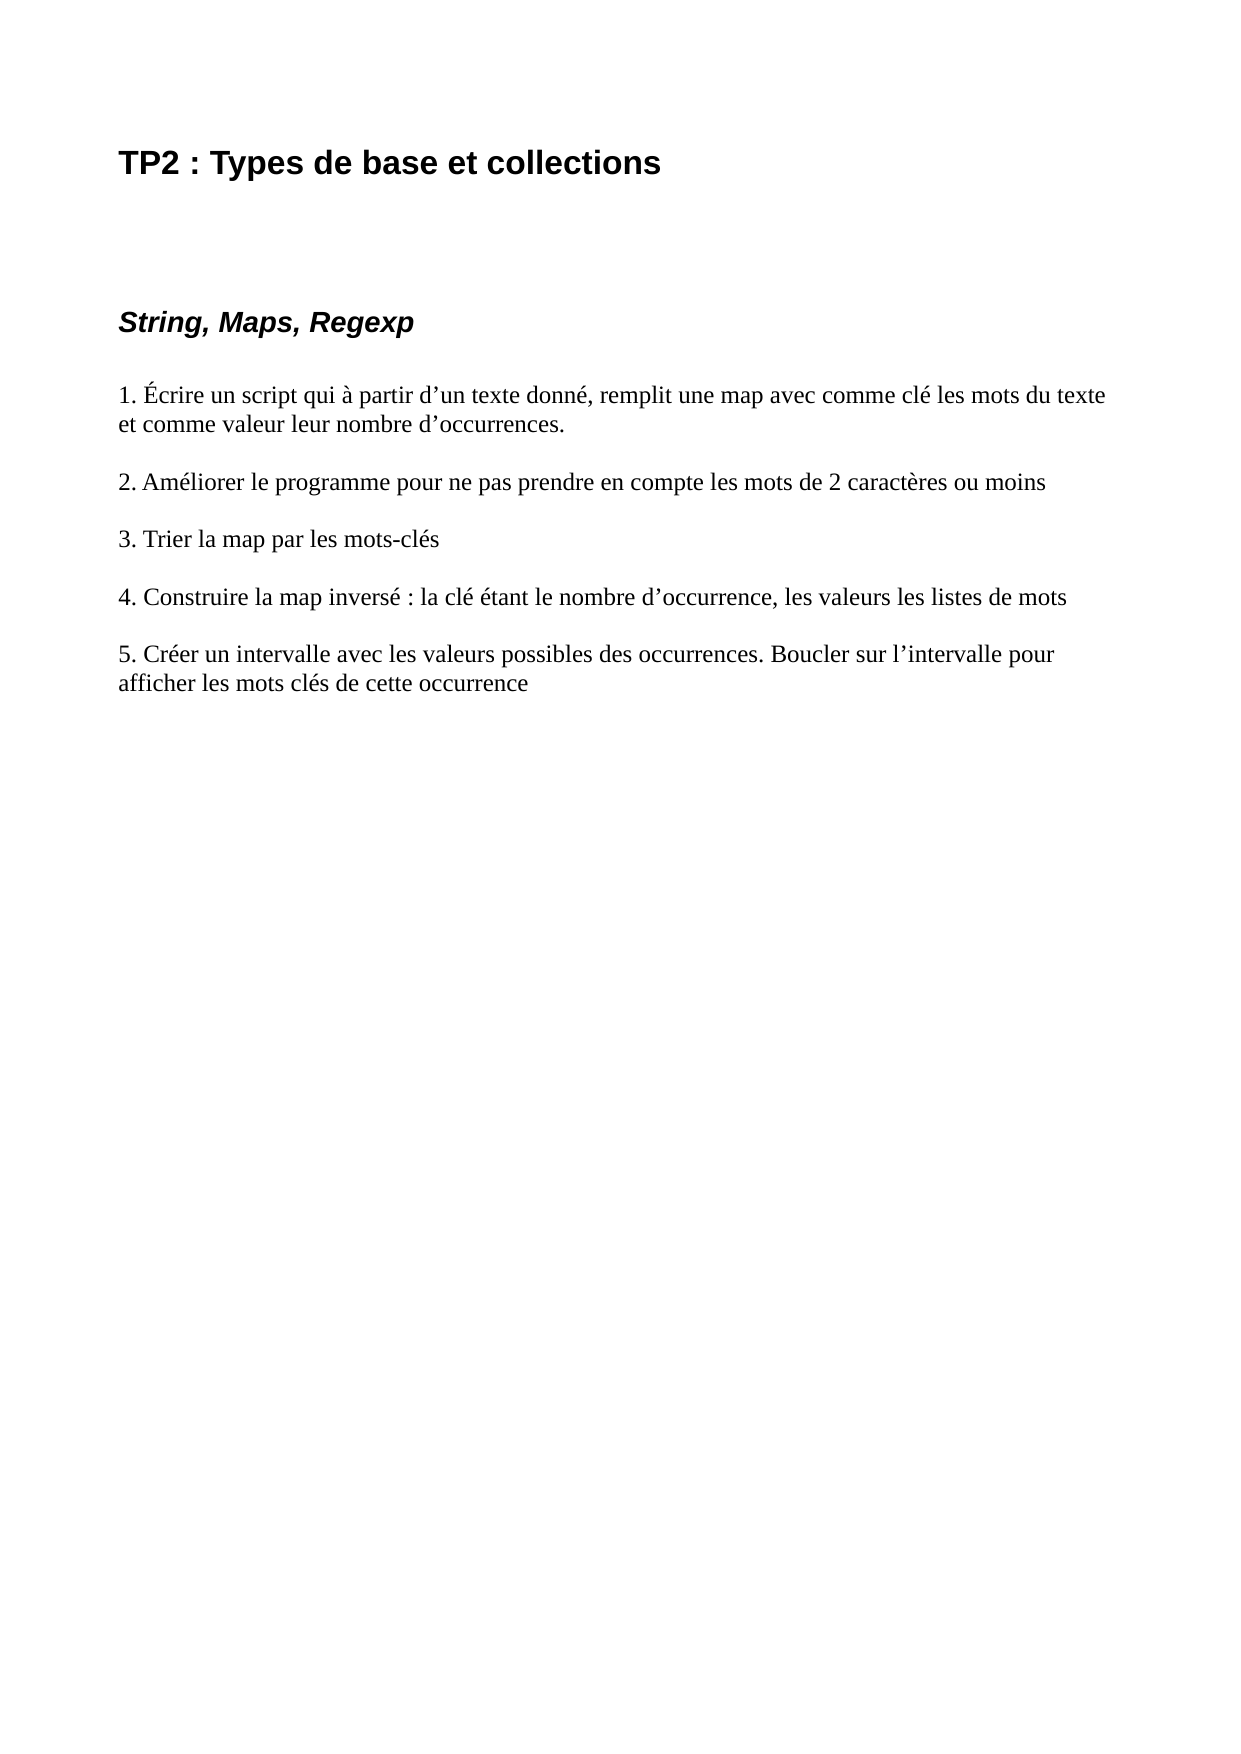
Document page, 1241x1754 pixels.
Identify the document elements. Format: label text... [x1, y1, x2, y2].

subtitle String, Maps, Regexp [118, 306, 1122, 339]
text 1. Écrire un script qui à partir d’un texte donné, remplit une map avec comme clé les mots du texte et comme valeur leur nombre d’occurrences. [118, 380, 1122, 438]
subtitle TP2 : Types de base et collections [118, 143, 1122, 182]
text 2. Améliorer le programme pour ne pas prendre en compte les mots de 2 caractères ou moins [118, 467, 1122, 495]
text 5. Créer un intervalle avec les valeurs possibles des occurrences. Boucler sur l’intervalle pour afficher les mots clés de cette occurrence [118, 639, 1122, 697]
text 4. Construire la map inversé : la clé étant le nombre d’occurrence, les valeurs les listes de mots [118, 582, 1122, 610]
text 3. Trier la map par les mots-clés [118, 524, 1122, 553]
